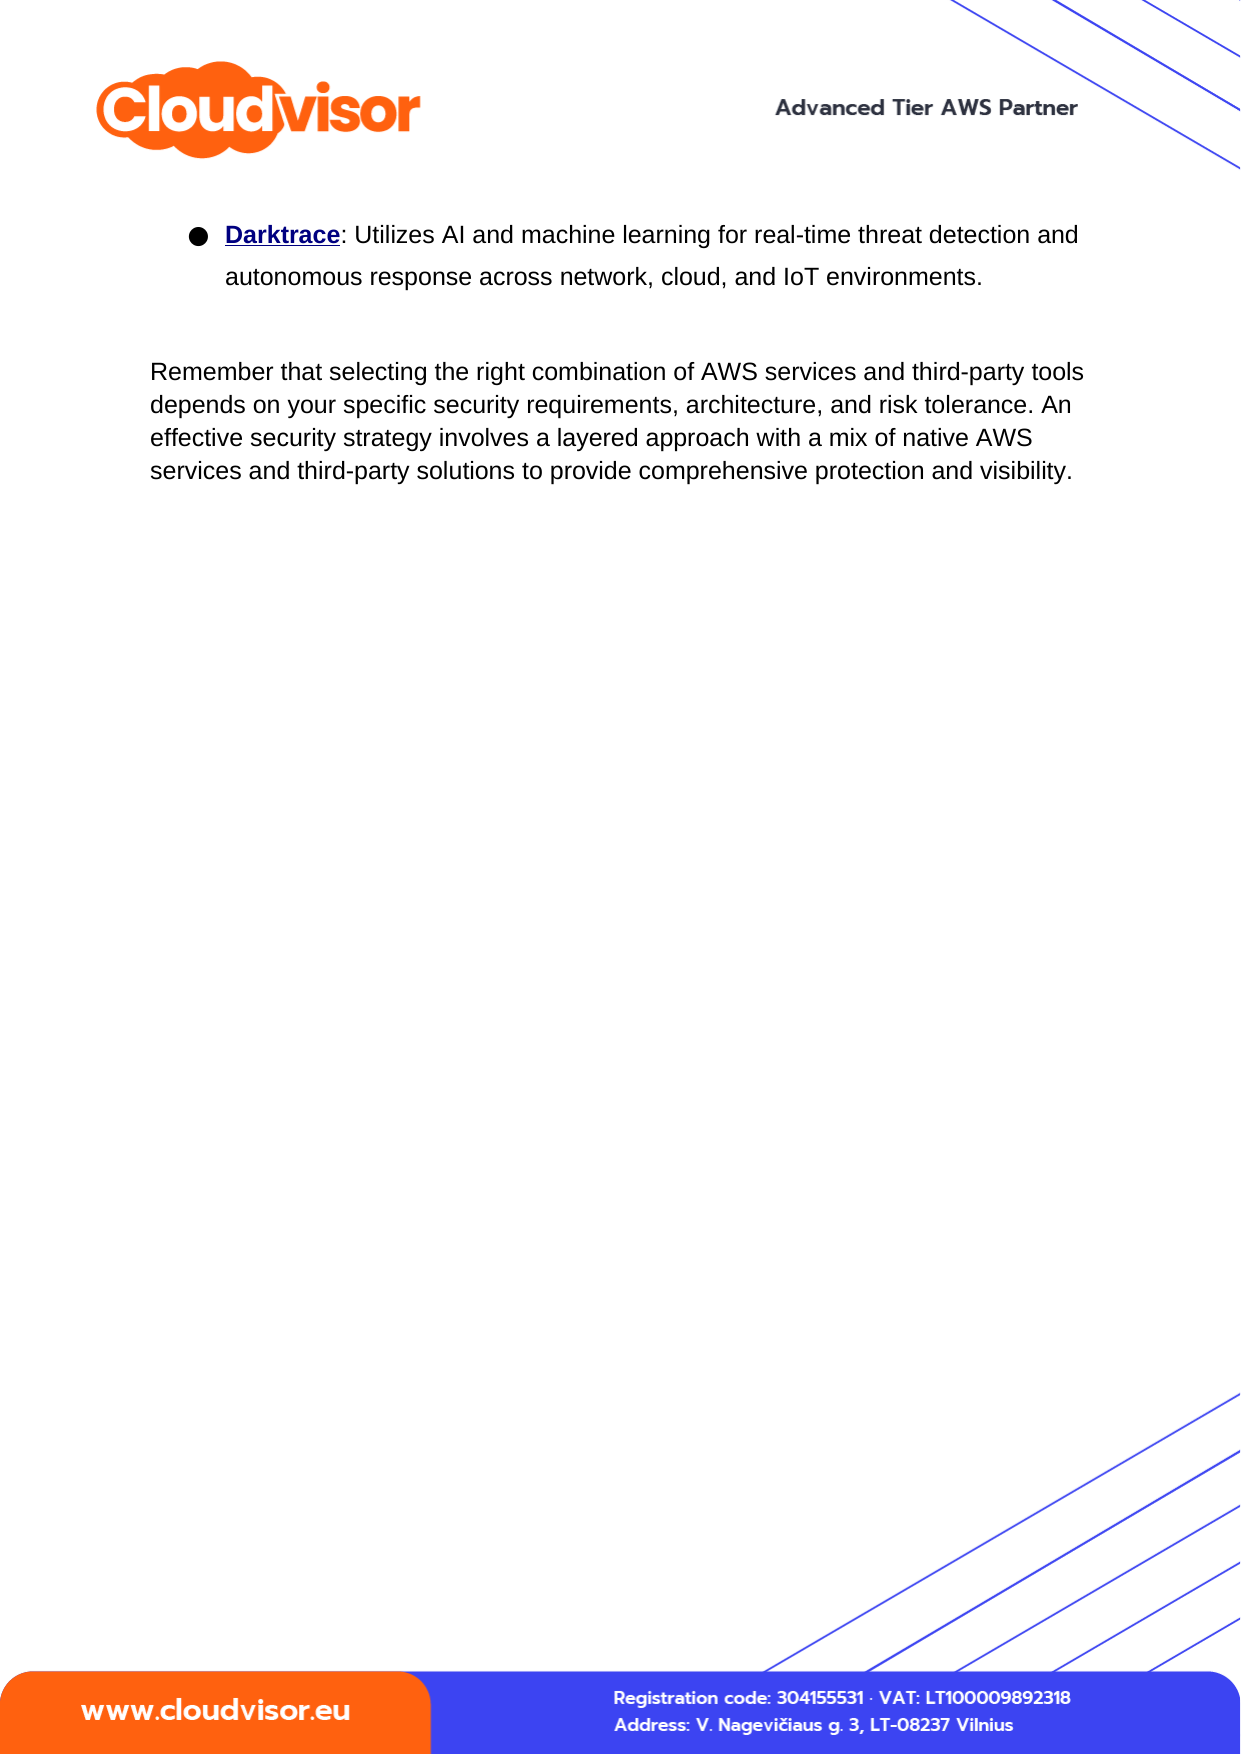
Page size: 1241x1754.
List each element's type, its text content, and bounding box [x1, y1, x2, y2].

list Darktrace: Utilizes AI and machine learning for real-time threat detection and autonomous response across network, cloud, and IoT environments. [187, 206, 1090, 291]
text Remember that selecting the right combination of AWS services and third-party tools depends on your specific security requirements, architecture, and risk tolerance. An effective security strategy involves a layered approach with a mix of native AWS services and third-party solutions to provide comprehensive protection and visibility. [150, 357, 1090, 485]
picture [0, 0, 1241, 1754]
